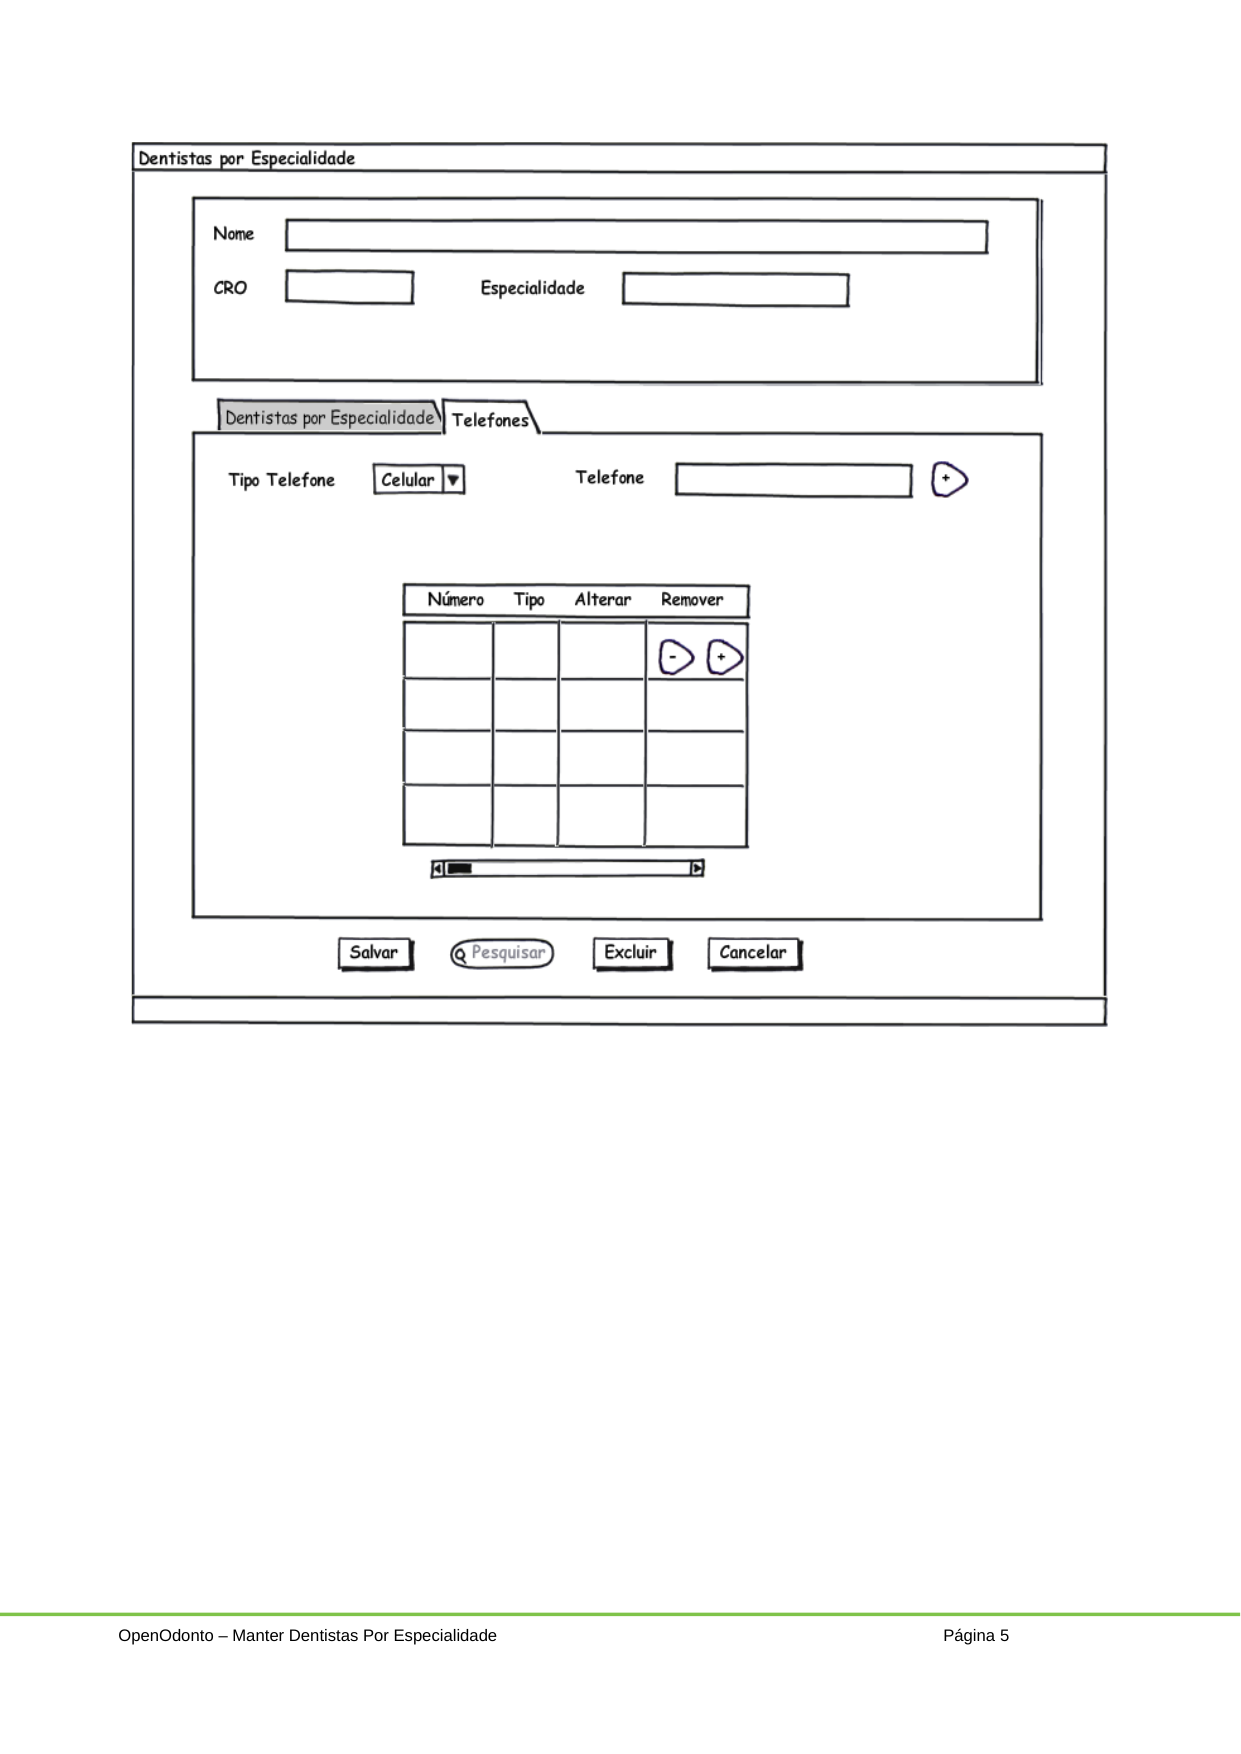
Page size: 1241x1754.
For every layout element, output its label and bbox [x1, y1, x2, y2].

picture [131, 142, 1109, 1027]
